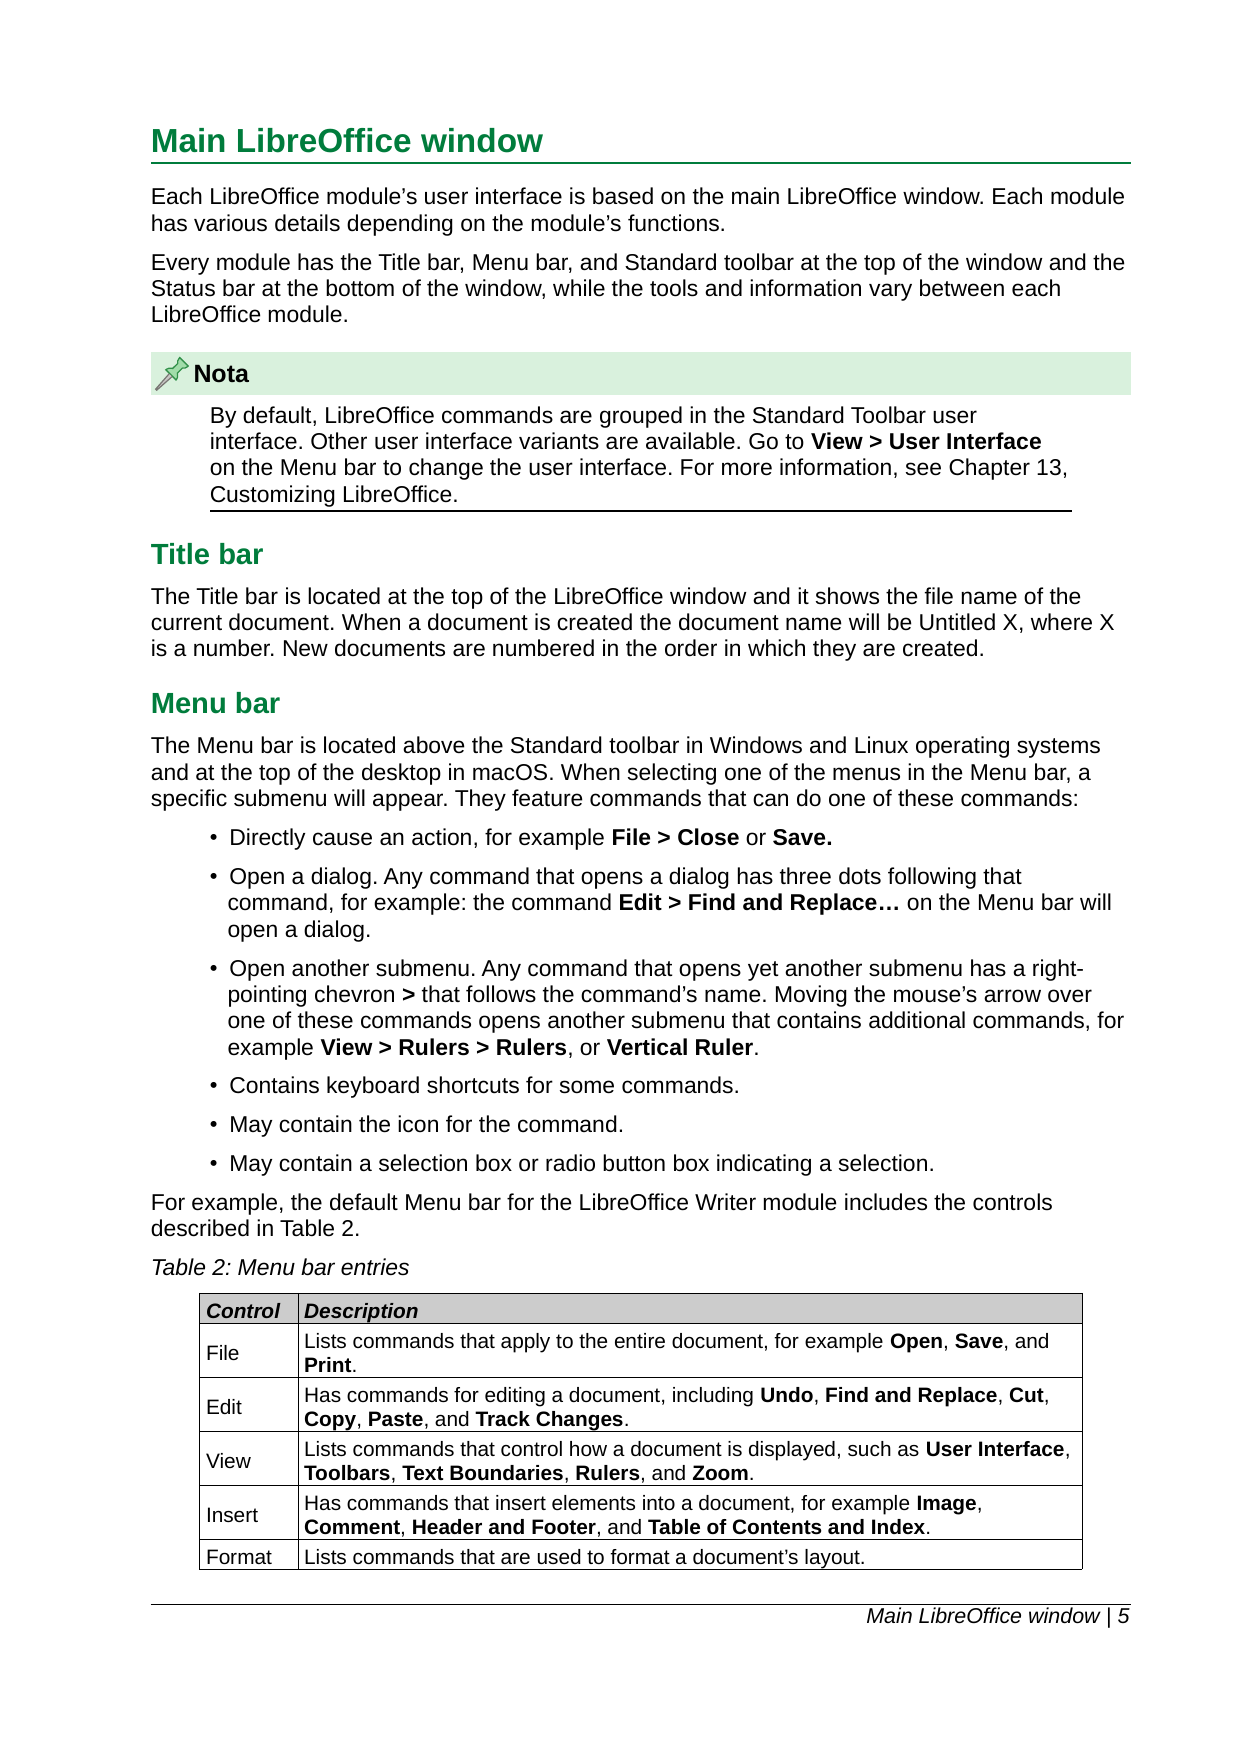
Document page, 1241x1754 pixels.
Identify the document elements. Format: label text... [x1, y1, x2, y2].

list For example, the default Menu bar for the LibreOffice Writer module includes the controls described in Table 2. [151, 1189, 1131, 1242]
table_cell Lists commands that are used to format a document’s layout. [299, 1540, 1082, 1569]
table_header Control [200, 1294, 298, 1323]
table_cell ‍Format [200, 1540, 298, 1569]
table_cell Lists commands that control how a document is displayed, such as User Interface, Toolbars, Text Boundaries, Rulers, and Zoom. [299, 1432, 1082, 1485]
subtitle Menu bar [151, 687, 1131, 720]
text The Title bar is located at the top of the LibreOffice window and it shows the file name of the current document. When a document is created the document name will be Untitled X, where X is a number. New documents are numbered in the order in which they are created. [151, 583, 1131, 662]
text Every module has the Title bar, Menu bar, and Standard toolbar at the top of the window and the Status bar at the bottom of the window, while the tools and information vary between each LibreOffice module. [151, 248, 1131, 328]
subtitle Nota [151, 352, 1131, 395]
text By default, LibreOffice commands are grouped in the Standard Toolbar user interface. Other user interface variants are available. Go to View > User Interface on the Menu bar to change the user interface. For more information, see Chapter 13, Customizing LibreOffice. [209, 402, 1072, 512]
table_cell ‍Insert [200, 1486, 298, 1539]
list May contain a selection box or radio button box indicating a selection. [209, 1150, 1131, 1176]
list Open another submenu. Any command that opens yet another submenu has a right-pointing chevron ˃ that follows the command’s name. Moving the mouse’s arrow over one of these commands opens another submenu that contains additional commands, for example View > Rulers > Rulers, or Vertical Ruler. [209, 954, 1131, 1060]
list Directly cause an action, for example File > Close or Save. [209, 824, 1131, 850]
list The Menu bar is located above the Standard toolbar in Windows and Linux operating systems and at the top of the desktop in macOS. When selecting one of the menus in the Menu bar, a specific submenu will appear. They feature commands that can do one of these commands: [151, 732, 1131, 812]
list Open a dialog. Any command that opens a dialog has three dots following that command, for example: the command Edit > Find and Replace… on the Menu bar will open a dialog. [209, 863, 1131, 942]
table_cell Has commands that insert elements into a document, for example Image, Comment, Header and Footer, and Table of Contents and Index. [299, 1486, 1082, 1539]
subtitle Main LibreOffice window [151, 121, 1131, 162]
table_cell ‍Edit [200, 1378, 298, 1431]
table_cell File [200, 1324, 298, 1377]
list May contain the icon for the command. [209, 1111, 1131, 1138]
subtitle Title bar [151, 537, 1131, 570]
table_cell Has commands for editing a document, including Undo, Find and Replace, Cut, Copy, Paste, and Track Changes. [299, 1378, 1082, 1431]
text Each LibreOffice module’s user interface is based on the main LibreOffice window. Each module has various details depending on the module’s functions. [151, 183, 1131, 236]
table_cell Lists commands that apply to the entire document, for example Open, Save, and Print. [299, 1324, 1082, 1377]
text Table 2: Menu bar entries [151, 1254, 1131, 1281]
table_cell ‍View [200, 1432, 298, 1485]
table_header Description [299, 1294, 1082, 1323]
list Contains keyboard shortcuts for some commands. [209, 1072, 1131, 1099]
